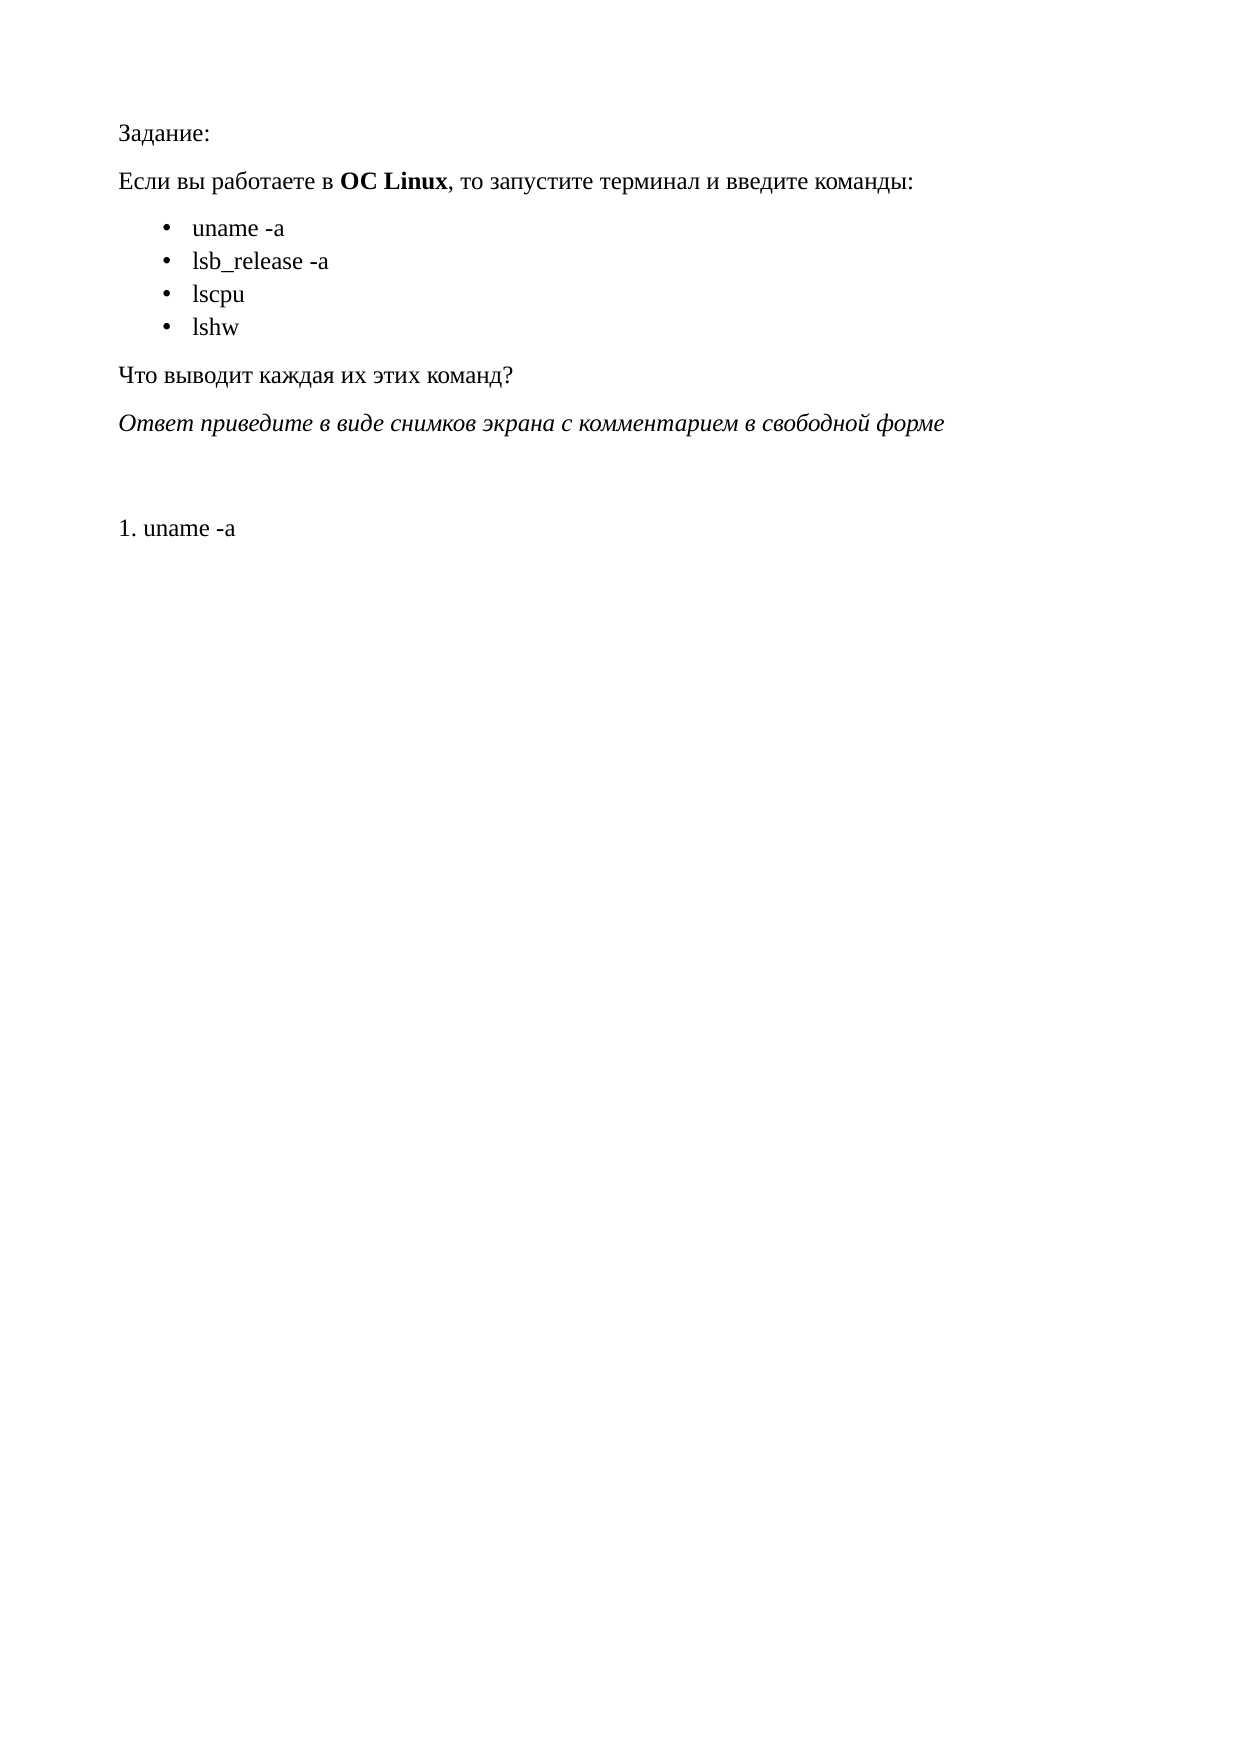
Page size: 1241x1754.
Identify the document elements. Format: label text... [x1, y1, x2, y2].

text 1. uname -a [118, 513, 1122, 541]
list uname -a [162, 213, 1122, 242]
list lscpu [162, 279, 1122, 308]
list lshw [162, 312, 1122, 341]
text Ответ приведите в виде снимков экрана с комментарием в свободной форме [118, 408, 1122, 436]
text Если вы работаете в ОС Linux, то запустите терминал и введите команды: [118, 166, 1122, 194]
text Что выводит каждая их этих команд? [118, 360, 1122, 389]
list lsb_release -a [162, 246, 1122, 275]
text Задание: [118, 118, 1122, 147]
